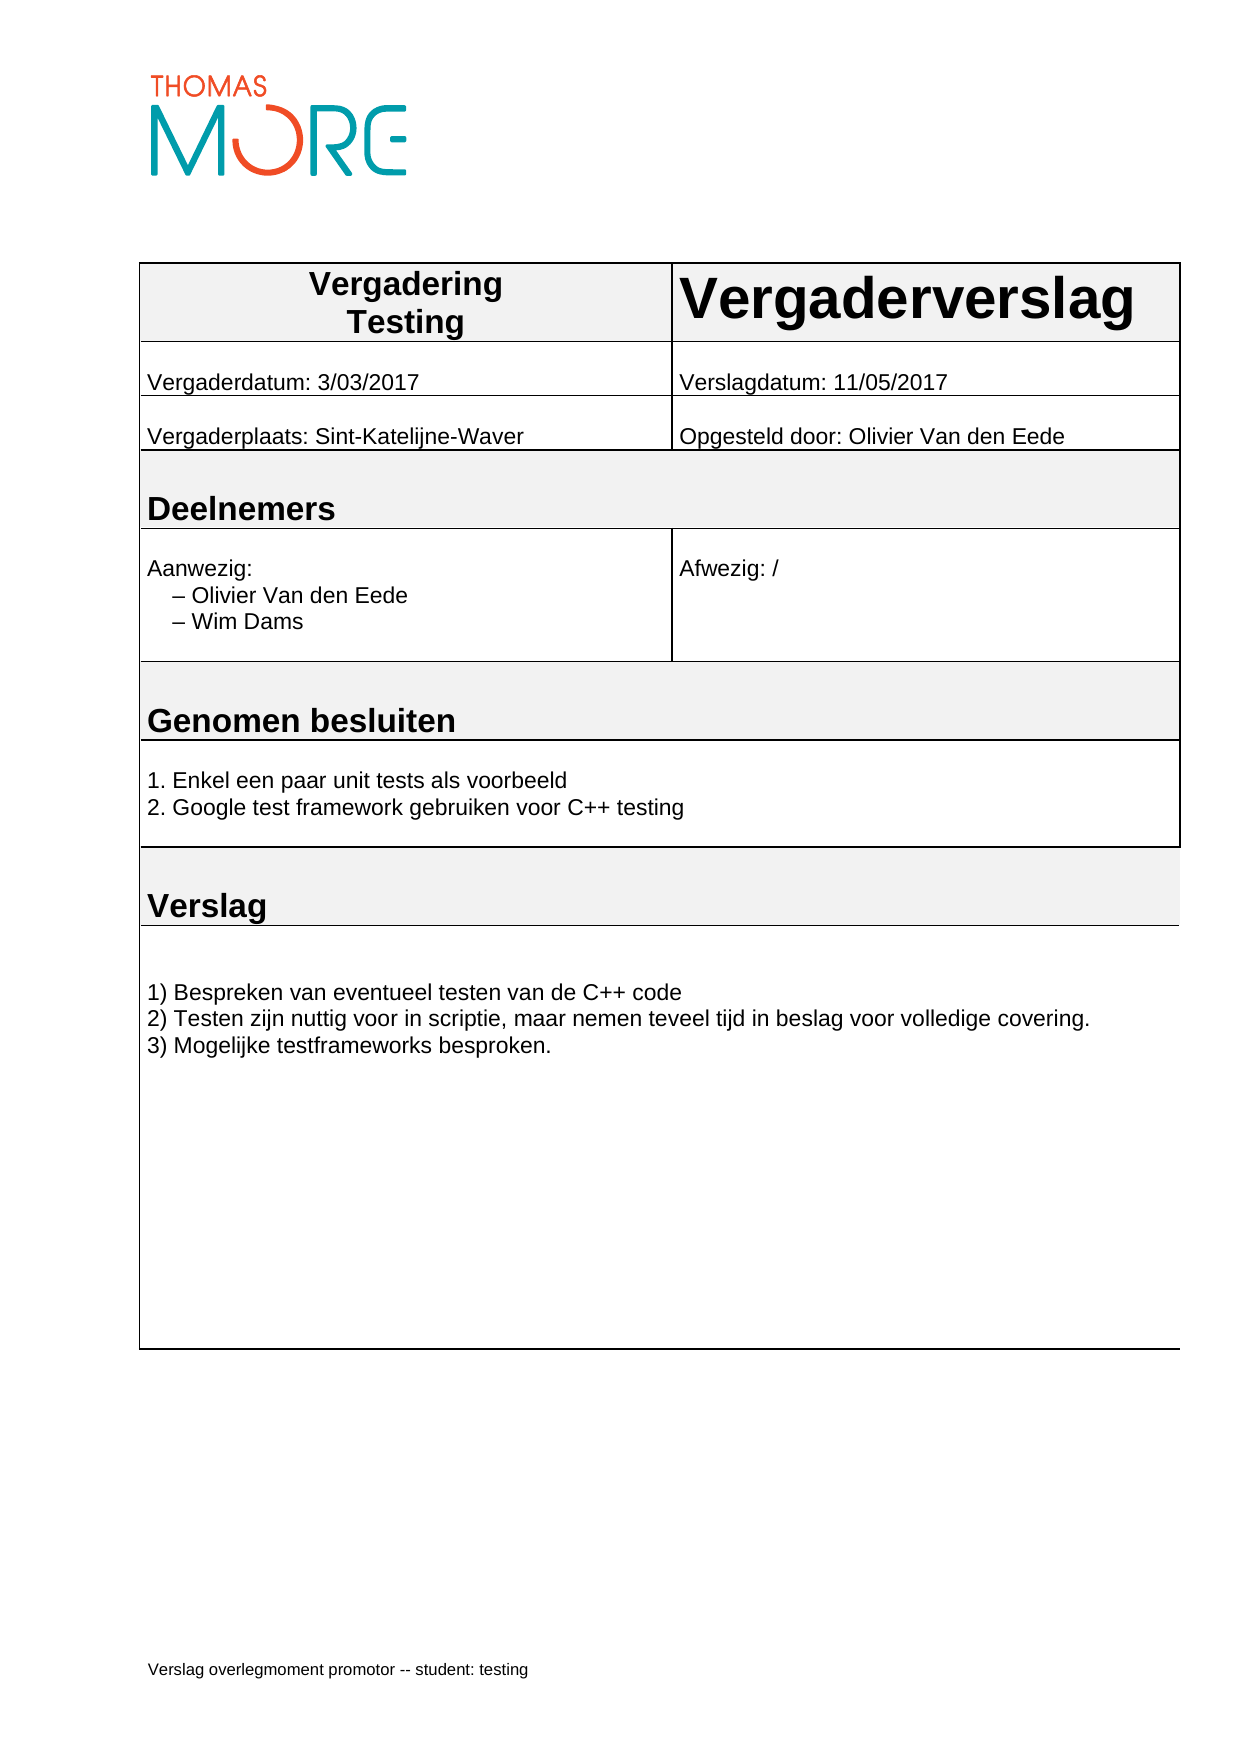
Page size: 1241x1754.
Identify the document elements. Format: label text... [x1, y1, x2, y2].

table_cell Genomen besluiten [140, 662, 1179, 739]
table_cell Verslagdatum: 11/05/2017 [673, 342, 1179, 395]
table_cell Vergaderplaats: Sint-Katelijne-Waver [140, 396, 671, 449]
table_header Vergadering Testing [140, 264, 671, 341]
table_cell Aanwezig: – Olivier Van den Eede – Wim Dams [140, 529, 671, 661]
table_cell Vergaderdatum: 3/03/2017 [140, 342, 671, 395]
table_cell 1. Enkel een paar unit tests als voorbeeld 2. Google test framework gebruiken voor C++ testing [140, 740, 1179, 846]
table_header Vergaderverslag [673, 264, 1179, 341]
table_cell Afwezig: / [673, 529, 1179, 661]
table_cell Deelnemers [140, 450, 1179, 527]
table_cell 1) Bespreken van eventueel testen van de C++ code 2) Testen zijn nuttig voor in scriptie, maar nemen teveel tijd in beslag voor volledige covering. 3) Mogelijke testframeworks besproken. [140, 925, 1180, 1348]
table_cell Verslag [140, 847, 1180, 925]
table_cell Opgesteld door: Olivier Van den Eede [673, 396, 1179, 449]
